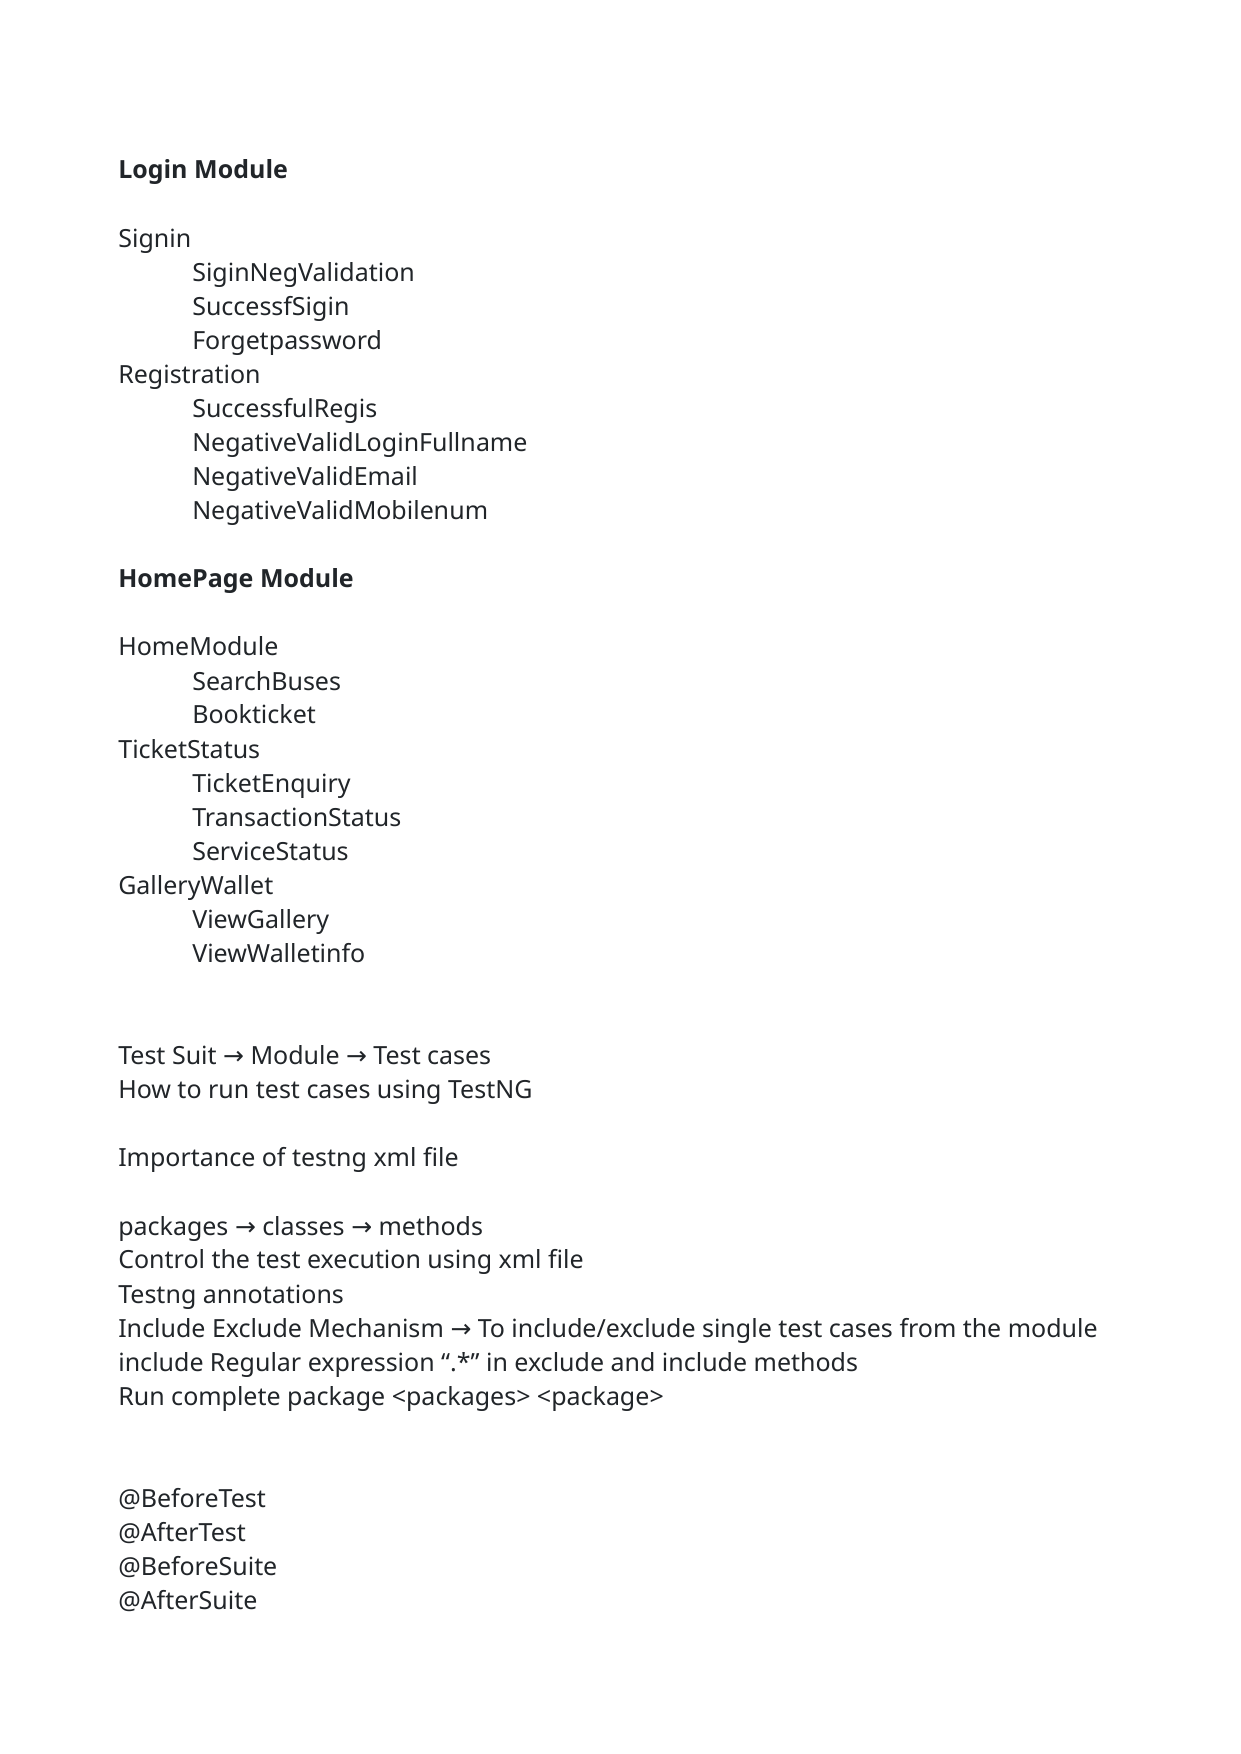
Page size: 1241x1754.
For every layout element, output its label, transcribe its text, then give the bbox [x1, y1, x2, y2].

text Forgetpassword [118, 322, 1122, 357]
text How to run test cases using TestNG [118, 1072, 1122, 1106]
text SiginNegValidation [118, 254, 1122, 288]
text SearchBuses [118, 663, 1122, 697]
text HomeModule [118, 629, 1122, 663]
text NegativeValidLoginFullname [118, 425, 1122, 459]
text NegativeValidEmail [118, 459, 1122, 493]
text include Regular expression “.*” in exclude and include methods [118, 1344, 1122, 1378]
text Importance of testng xml file [118, 1140, 1122, 1174]
text ServiceStatus [118, 833, 1122, 867]
text TransactionStatus [118, 799, 1122, 833]
text TicketStatus [118, 731, 1122, 765]
text @BeforeTest [118, 1481, 1122, 1515]
text Testng annotations [118, 1276, 1122, 1310]
text Login Module [118, 152, 1122, 186]
text NegativeValidMobilenum [118, 493, 1122, 527]
text ViewGallery [118, 902, 1122, 936]
text SuccessfSigin [118, 288, 1122, 322]
text @AfterTest [118, 1515, 1122, 1549]
text Control the test execution using xml file [118, 1242, 1122, 1276]
text Signin [118, 220, 1122, 254]
text @BeforeSuite [118, 1549, 1122, 1583]
text @AfterSuite [118, 1583, 1122, 1617]
text Registration [118, 357, 1122, 391]
text Test Suit → Module → Test cases [118, 1038, 1122, 1072]
text packages → classes → methods [118, 1208, 1122, 1242]
text TicketEnquiry [118, 765, 1122, 799]
text HomePage Module [118, 561, 1122, 595]
text SuccessfulRegis [118, 391, 1122, 425]
text GalleryWallet [118, 867, 1122, 902]
text Run complete package <packages> <package> [118, 1378, 1122, 1412]
text Bookticket [118, 697, 1122, 731]
text Include Exclude Mechanism → To include/exclude single test cases from the module [118, 1310, 1122, 1344]
text ViewWalletinfo [118, 936, 1122, 970]
